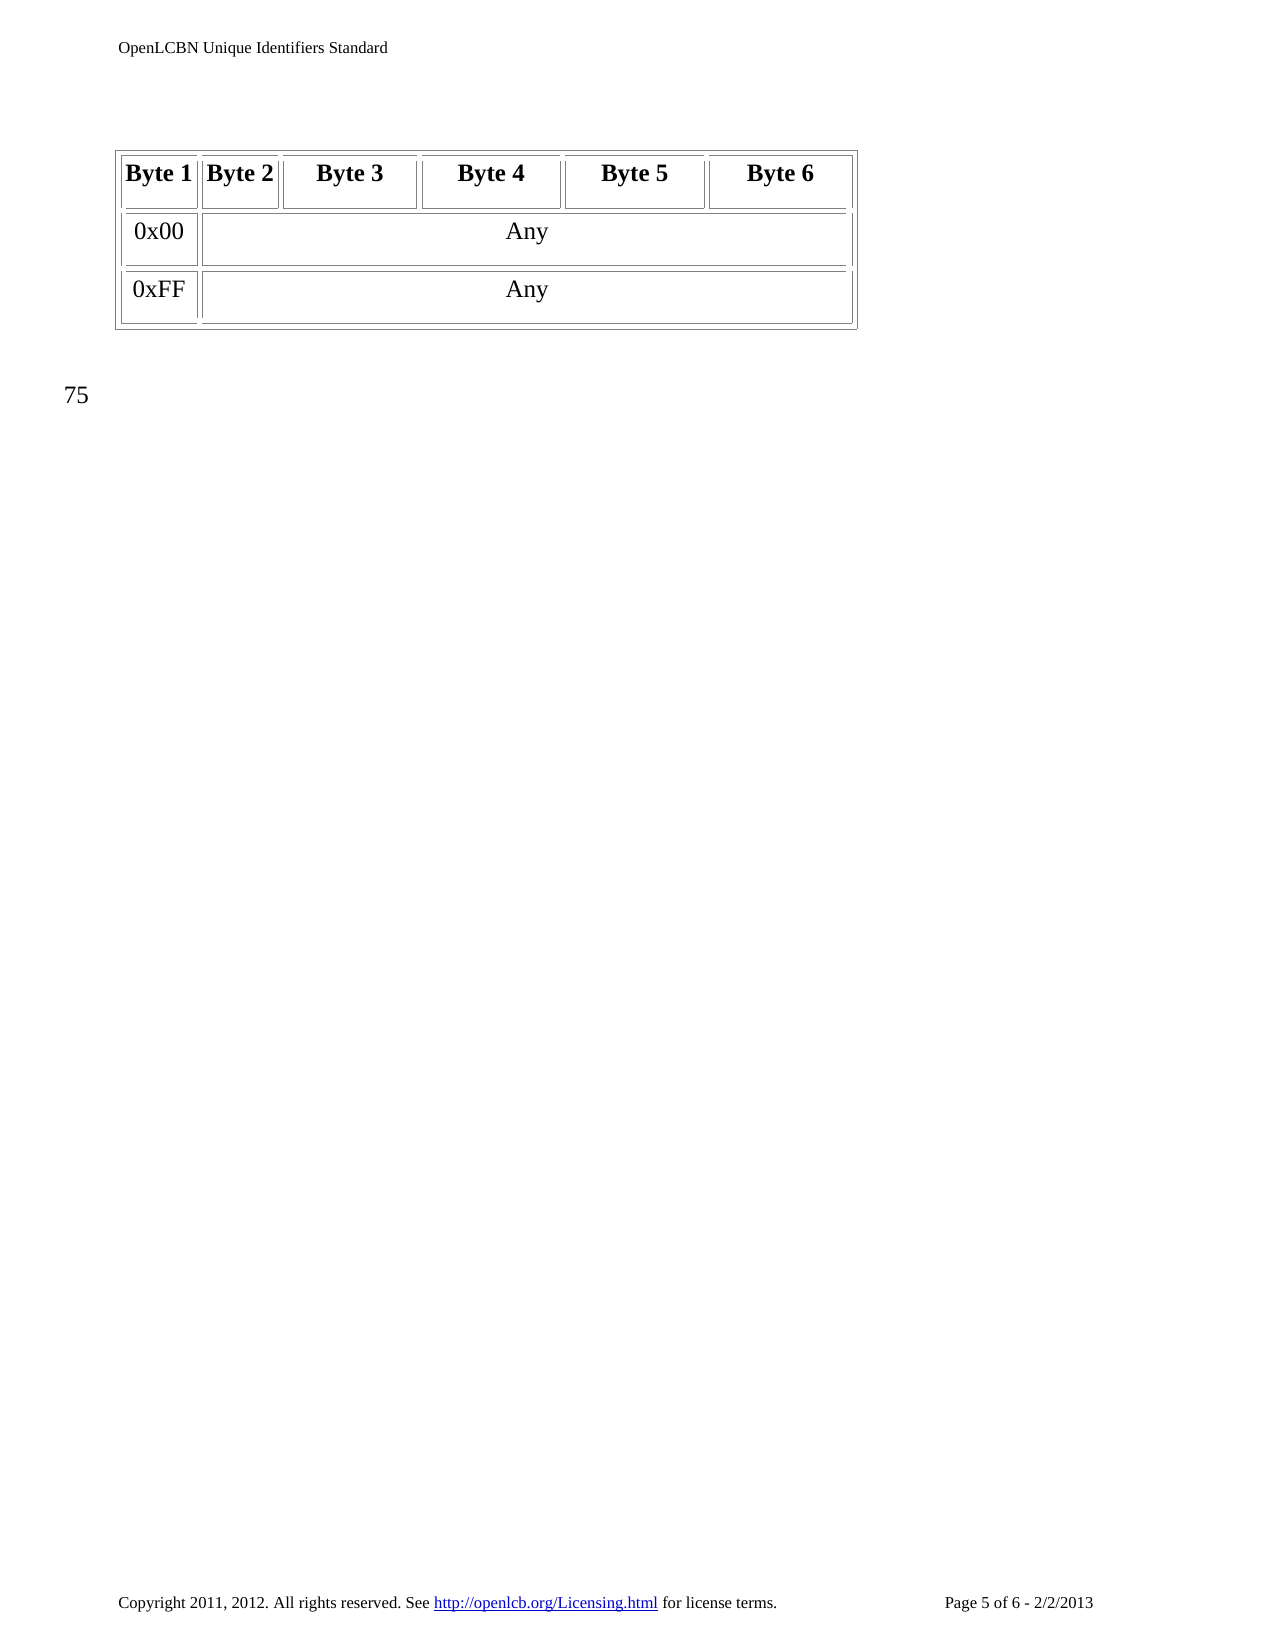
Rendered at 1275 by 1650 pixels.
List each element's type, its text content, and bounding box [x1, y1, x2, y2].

table_header Byte 1 [118, 151, 199, 208]
table_header Byte 6 [706, 151, 854, 208]
table_header Byte 4 [419, 151, 563, 208]
table_cell 0xFF [118, 265, 199, 323]
table_header Byte 3 [281, 151, 419, 208]
table_cell Any [200, 265, 854, 323]
table_header Byte 2 [200, 151, 281, 208]
table_header Byte 5 [563, 151, 706, 208]
table_cell Any [200, 208, 854, 265]
table_cell 0x00 [118, 208, 199, 265]
